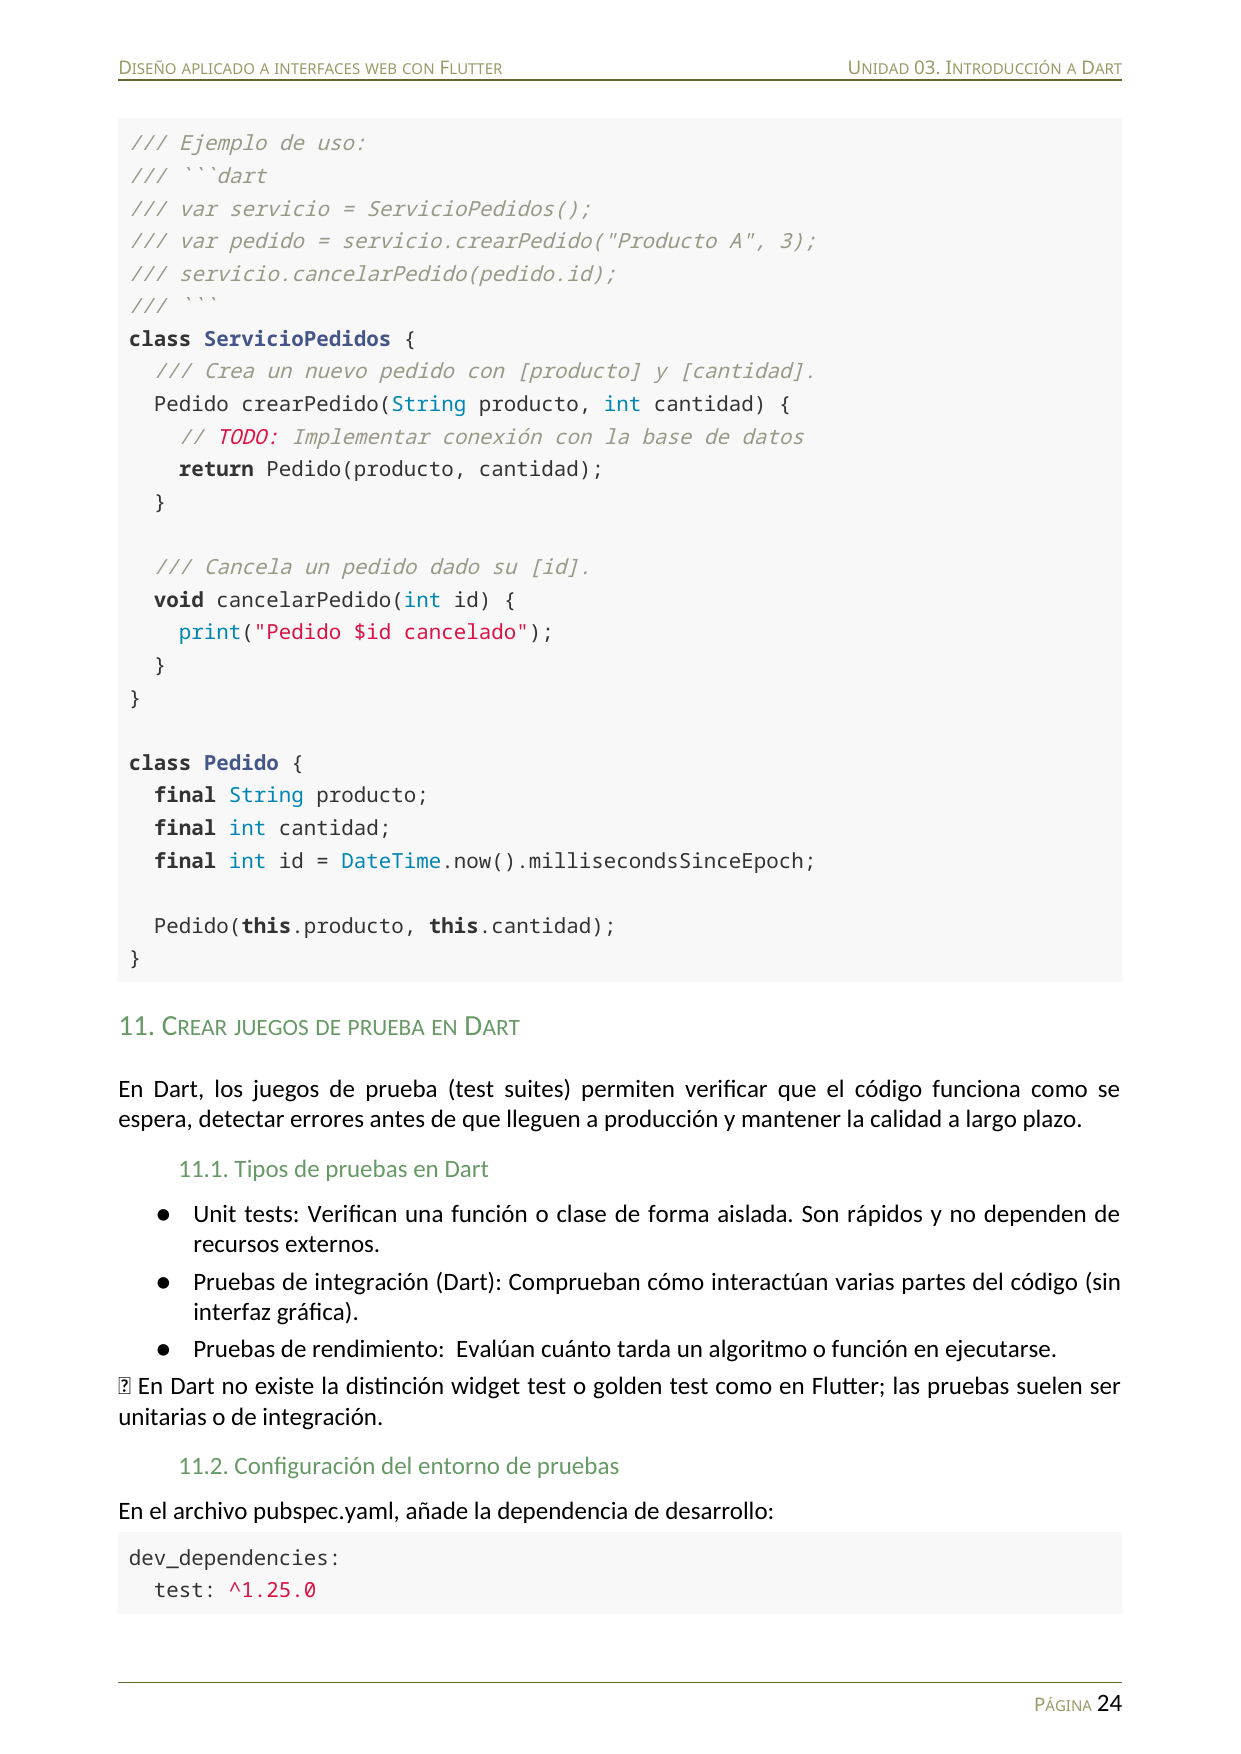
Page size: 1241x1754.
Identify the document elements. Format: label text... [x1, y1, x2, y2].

list Unit tests: Verifican una función o clase de forma aislada. Son rápidos y no dependen de recursos externos. [156, 1198, 1122, 1259]
table_header dev_dependencies: test: ^1.25.0 [118, 1532, 1122, 1614]
list Pruebas de integración (Dart): Comprueban cómo interactúan varias partes del código (sin interfaz gráfica). [156, 1266, 1122, 1327]
table_header /// Ejemplo de uso: /// ```dart /// var servicio = ServicioPedidos(); /// var pedido = servicio.crearPedido("Producto A", 3); /// servicio.cancelarPedido(pedido.id); /// ``` class ServicioPedidos { /// Crea un nuevo pedido con [producto] y [cantidad]. Pedido crearPedido(String producto, int cantidad) { // TODO: Implementar conexión con la base de datos return Pedido(producto, cantidad); } /// Cancela un pedido dado su [id]. void cancelarPedido(int id) { print("Pedido $id cancelado"); } } class Pedido { final String producto; final int cantidad; final int id = DateTime.now().millisecondsSinceEpoch; Pedido(this.producto, this.cantidad); } [118, 118, 1122, 982]
list Pruebas de rendimiento: Evalúan cuánto tarda un algoritmo o función en ejecutarse. [156, 1333, 1122, 1364]
text En el archivo pubspec.yaml, añade la dependencia de desarrollo: [118, 1495, 1122, 1526]
text En Dart, los juegos de prueba (test suites) permiten verificar que el código funciona como se espera, detectar errores antes de que lleguen a producción y mantener la calidad a largo plazo. [118, 1073, 1122, 1134]
subtitle 11. Crear juegos de prueba en Dart [118, 1007, 1122, 1043]
subtitle 11.1. Tipos de pruebas en Dart [178, 1153, 1122, 1183]
text 💡 En Dart no existe la distinción widget test o golden test como en Flutter; las pruebas suelen ser unitarias o de integración. [118, 1370, 1122, 1431]
subtitle 11.2. Configuración del entorno de pruebas [178, 1450, 1122, 1481]
